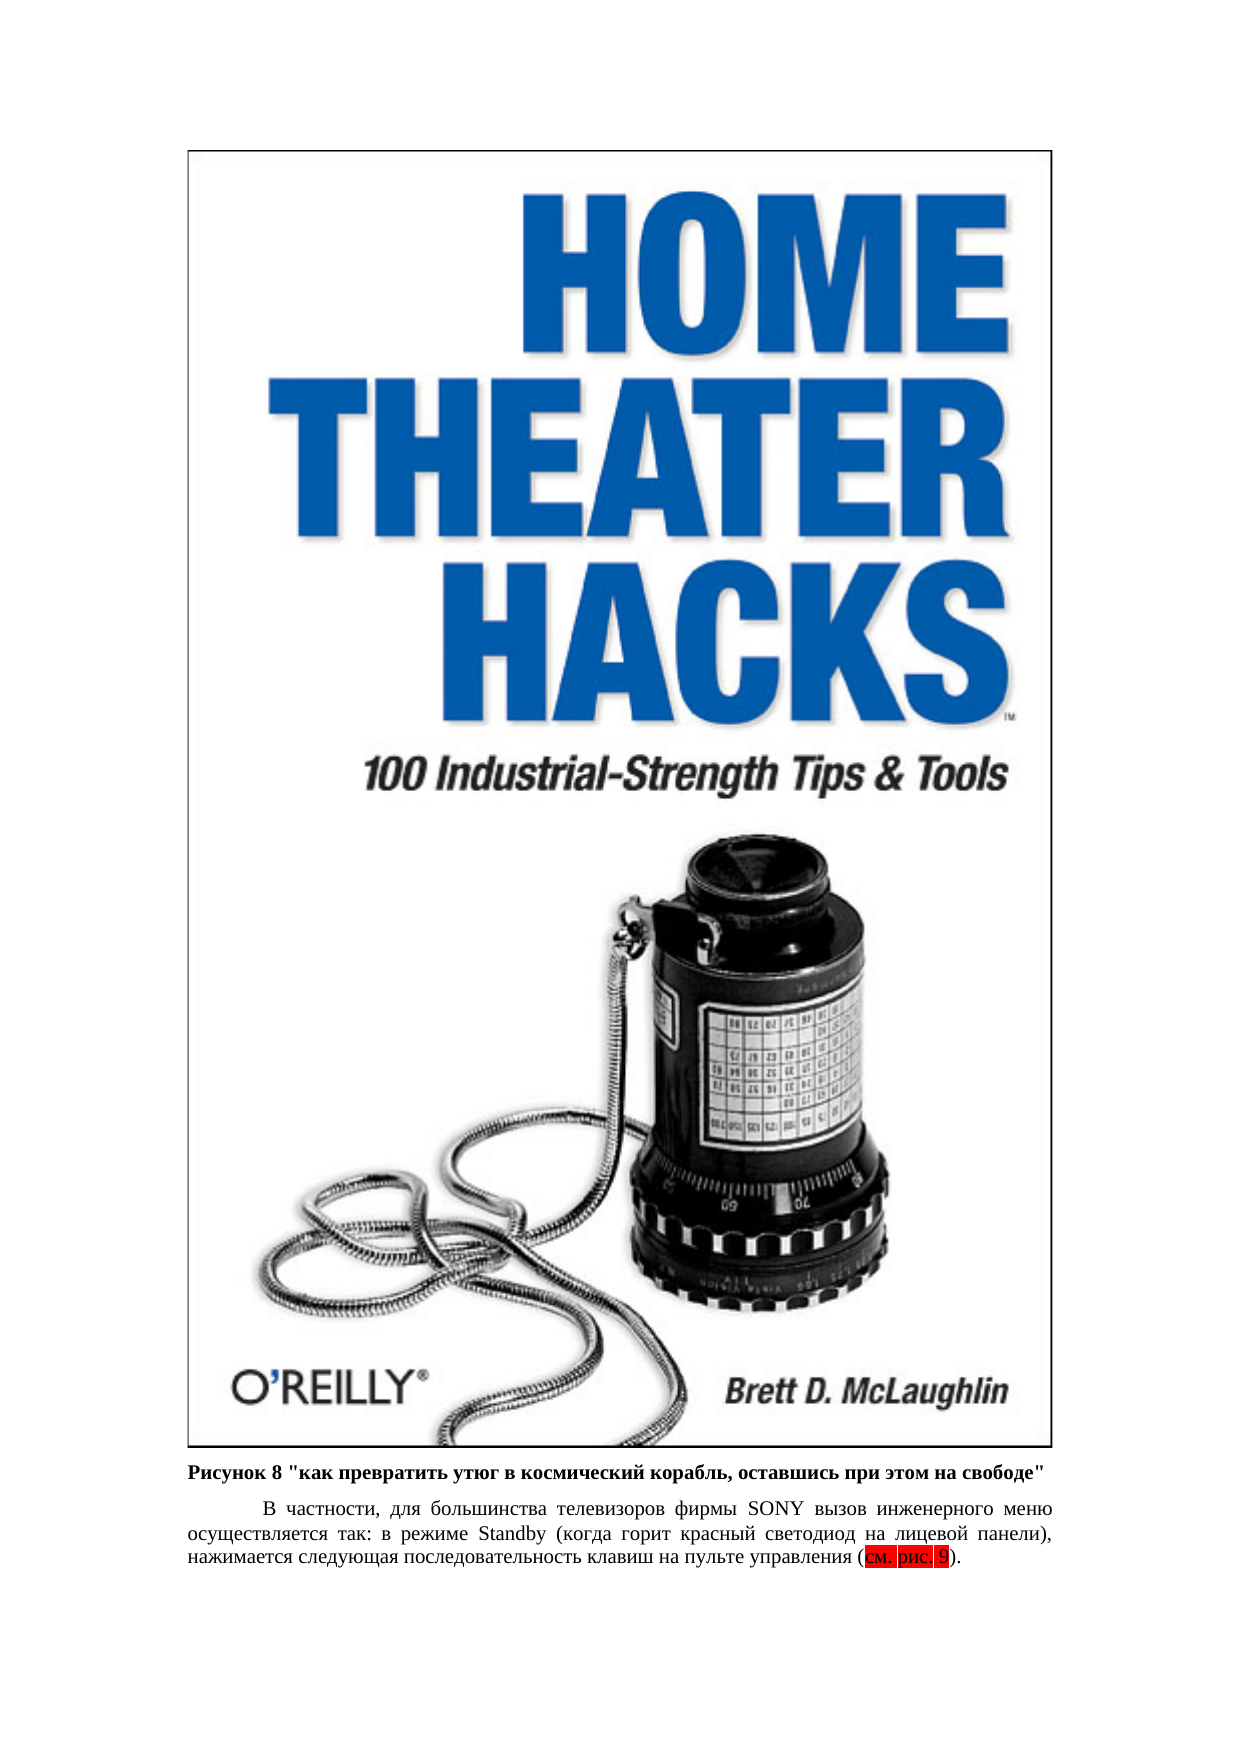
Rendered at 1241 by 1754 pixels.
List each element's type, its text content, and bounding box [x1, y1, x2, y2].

text В частности, для большинства телевизоров фирмы SONY вызов инженерного меню осуществляется так: в режиме Standby (когда горит красный светодиод на лицевой панели), нажимается следующая последовательность клавиш на пульте управления (см. рис. 9). [187, 1496, 1053, 1568]
text Рисунок 8 "как превратить утюг в космический корабль, оставшись при этом на свободе" [187, 1460, 1053, 1484]
picture [187, 150, 1053, 1448]
